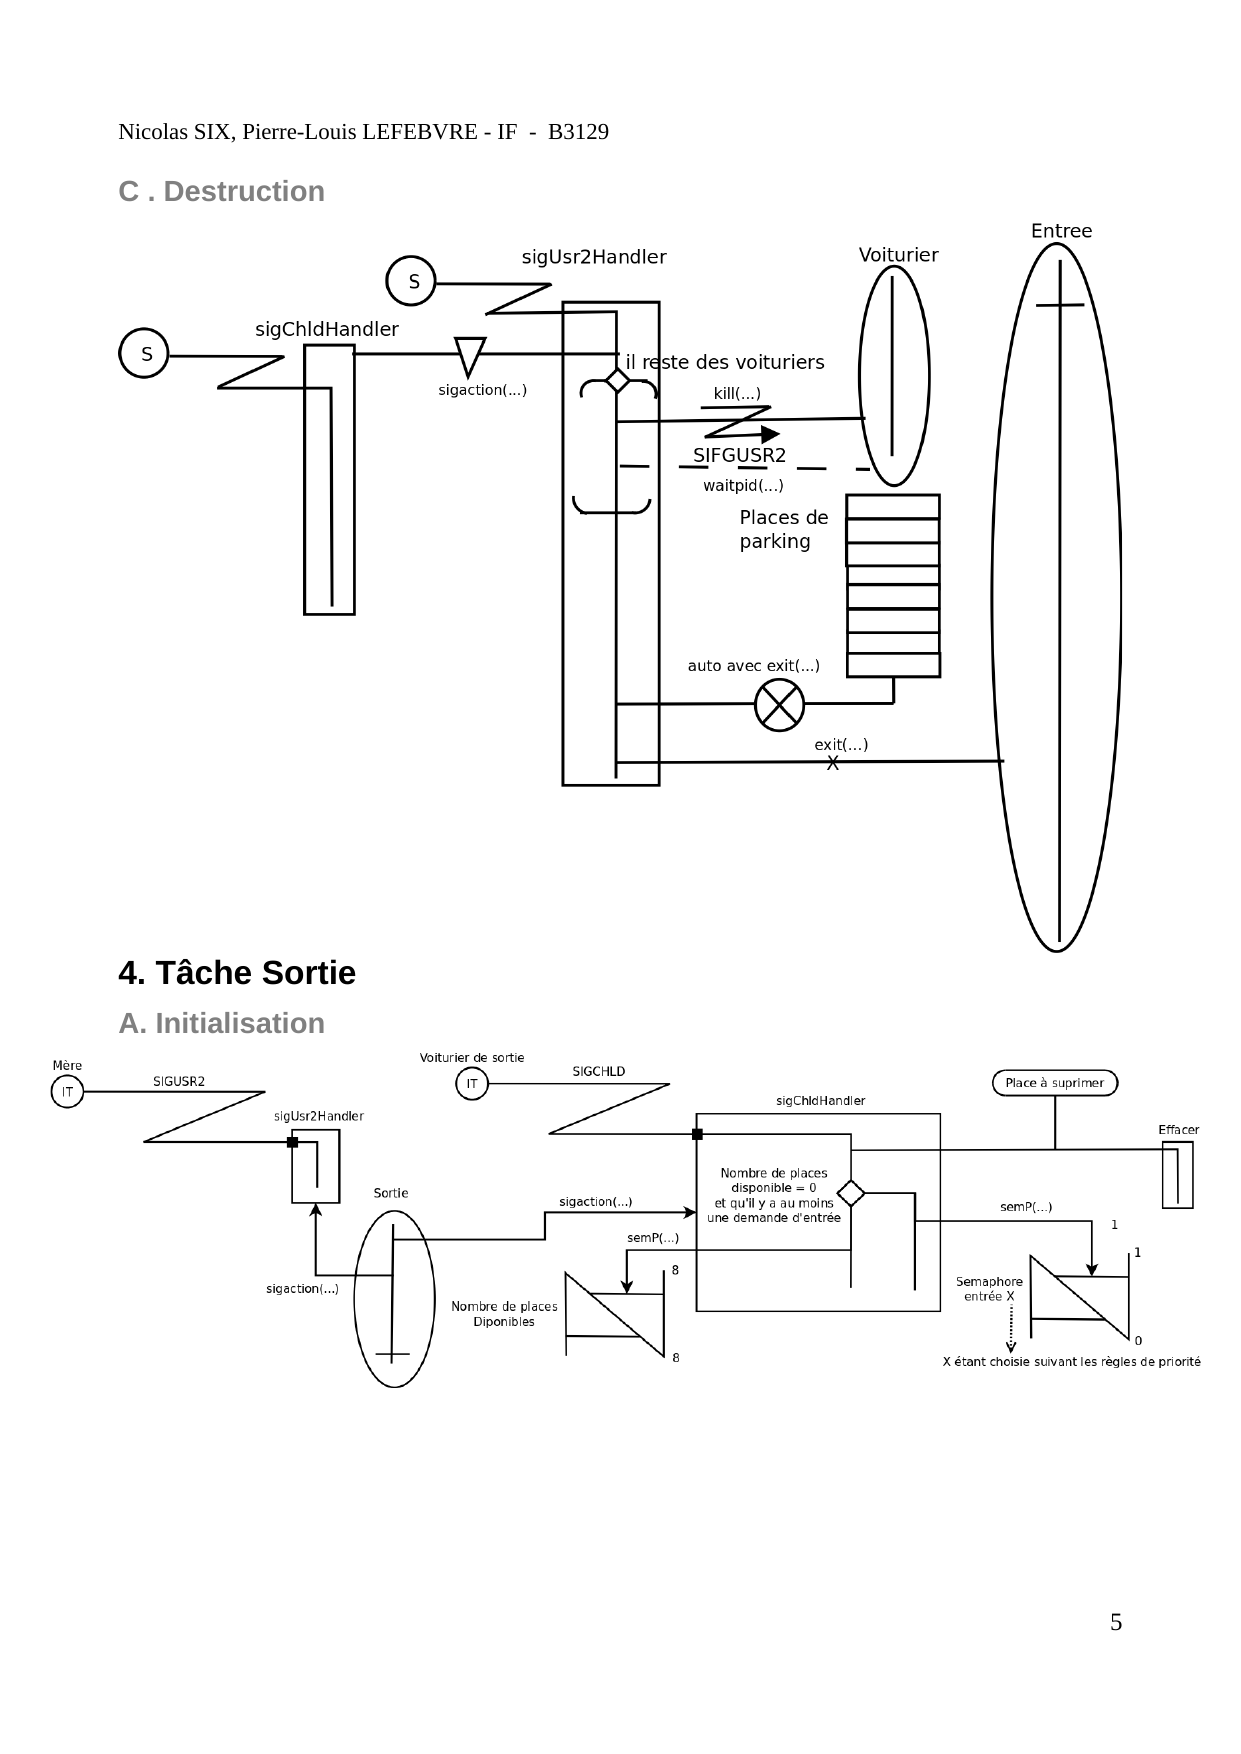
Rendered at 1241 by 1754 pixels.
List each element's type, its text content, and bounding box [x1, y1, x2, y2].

subtitle 4. Tâche Sortie [118, 953, 1122, 991]
subtitle C . Destruction [118, 174, 1122, 207]
subtitle A. Initialisation [118, 1006, 1122, 1039]
picture [118, 220, 1123, 953]
picture [50, 1050, 1202, 1388]
